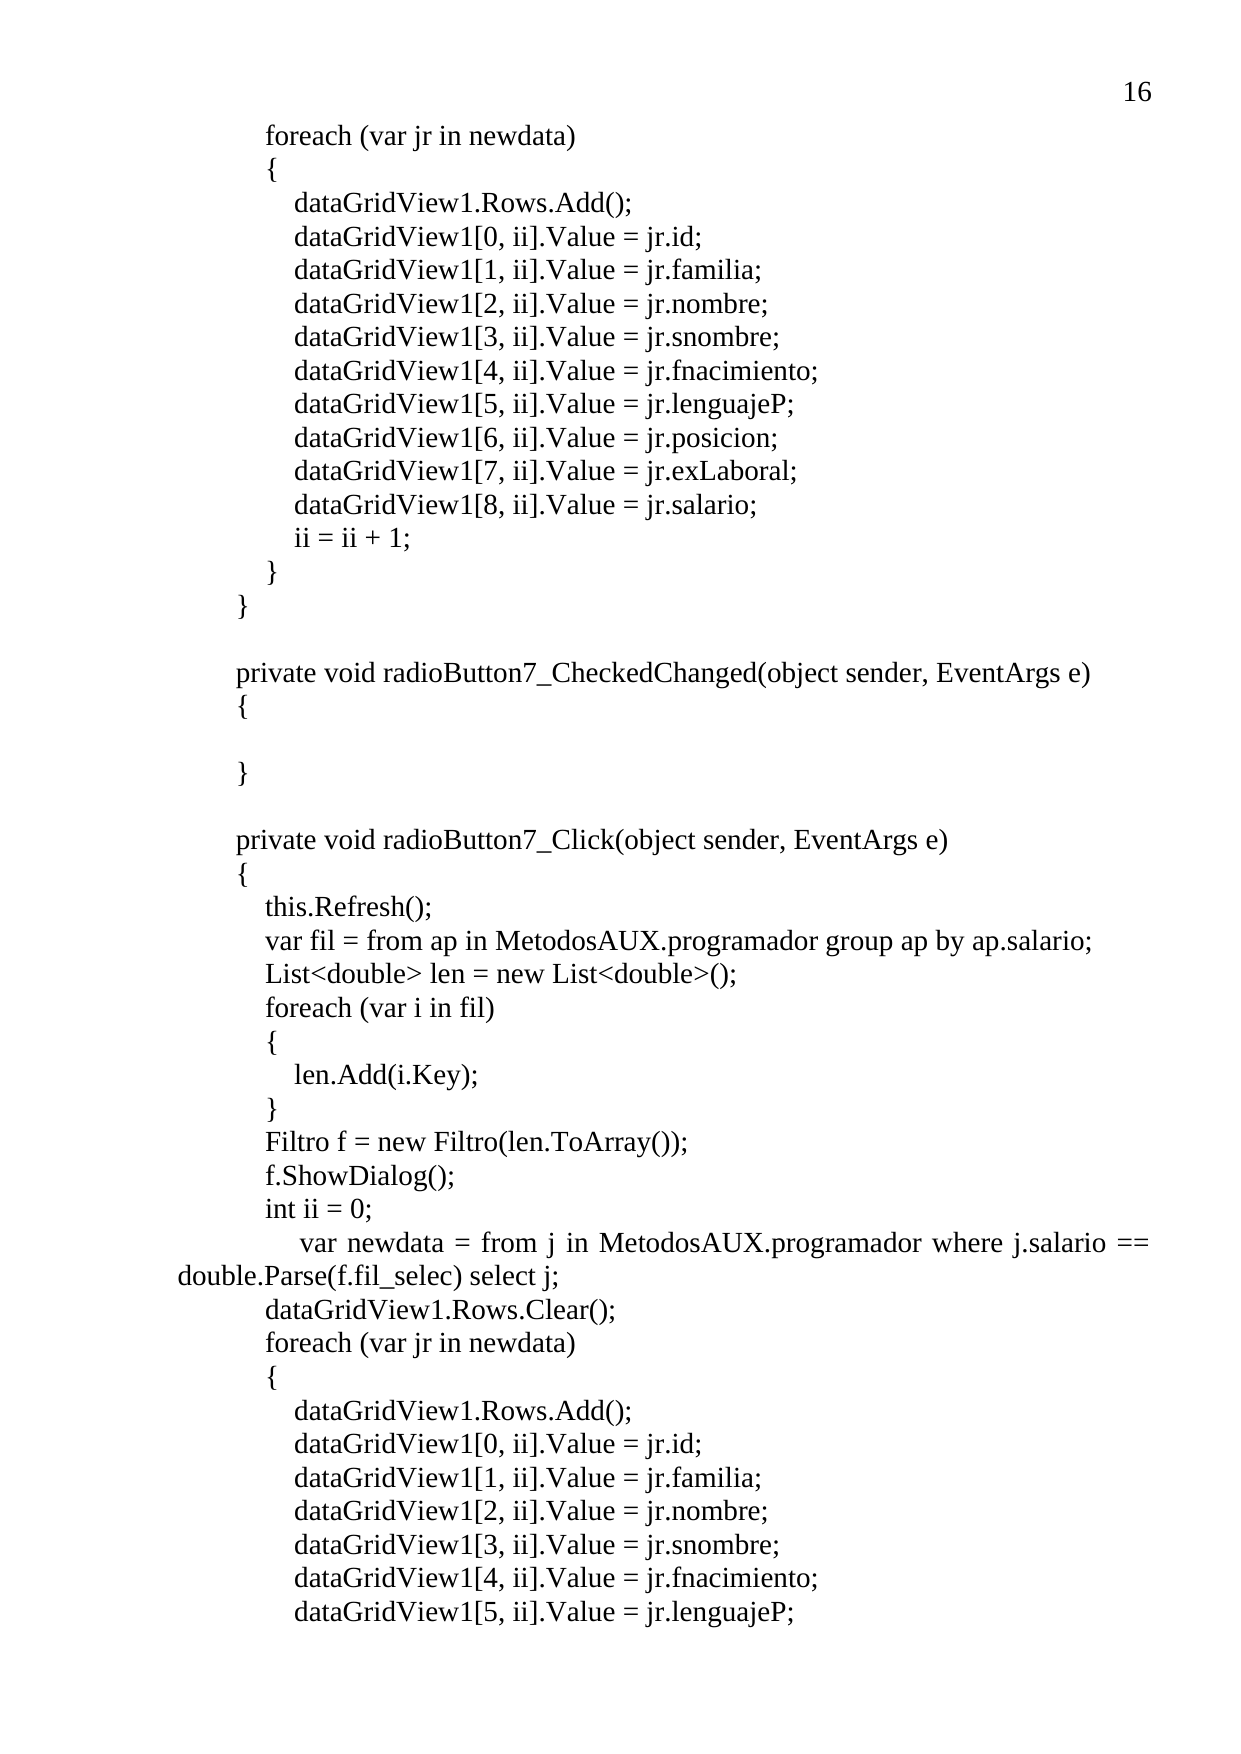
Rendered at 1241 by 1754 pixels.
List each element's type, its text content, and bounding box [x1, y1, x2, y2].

text dataGridView1.Rows.Clear(); [177, 1292, 1152, 1326]
text dataGridView1[1, ii].Value = jr.familia; [177, 252, 1152, 286]
text ii = ii + 1; [177, 521, 1152, 554]
text dataGridView1.Rows.Add(); [177, 1393, 1152, 1426]
text var fil = from ap in MetodosAUX.programador group ap by ap.salario; [177, 923, 1152, 957]
text dataGridView1[2, ii].Value = jr.nombre; [177, 286, 1152, 319]
text dataGridView1[3, ii].Value = jr.snombre; [177, 319, 1152, 353]
text private void radioButton7_CheckedChanged(object sender, EventArgs e) [177, 655, 1152, 688]
text dataGridView1[7, ii].Value = jr.exLaboral; [177, 453, 1152, 487]
text Filtro f = new Filtro(len.ToArray()); [177, 1124, 1152, 1158]
text dataGridView1[4, ii].Value = jr.fnacimiento; [177, 353, 1152, 386]
text foreach (var jr in newdata) [177, 1326, 1152, 1359]
text this.Refresh(); [177, 889, 1152, 923]
text dataGridView1[2, ii].Value = jr.nombre; [177, 1493, 1152, 1527]
text List<double> len = new List<double>(); [177, 957, 1152, 990]
text f.ShowDialog(); [177, 1158, 1152, 1191]
text dataGridView1[5, ii].Value = jr.lenguajeP; [177, 386, 1152, 420]
text private void radioButton7_Click(object sender, EventArgs e) [177, 822, 1152, 856]
text { [177, 688, 1152, 722]
text dataGridView1[4, ii].Value = jr.fnacimiento; [177, 1560, 1152, 1594]
text { [177, 1359, 1152, 1393]
text } [177, 755, 1152, 789]
text } [177, 1091, 1152, 1124]
text dataGridView1.Rows.Add(); [177, 185, 1152, 219]
text foreach (var jr in newdata) [177, 118, 1152, 152]
text dataGridView1[0, ii].Value = jr.id; [177, 219, 1152, 252]
text dataGridView1[1, ii].Value = jr.familia; [177, 1460, 1152, 1493]
text dataGridView1[0, ii].Value = jr.id; [177, 1426, 1152, 1460]
text dataGridView1[5, ii].Value = jr.lenguajeP; [177, 1594, 1152, 1627]
text } [177, 588, 1152, 621]
text } [177, 554, 1152, 588]
text dataGridView1[6, ii].Value = jr.posicion; [177, 420, 1152, 453]
text dataGridView1[8, ii].Value = jr.salario; [177, 487, 1152, 521]
text len.Add(i.Key); [177, 1057, 1152, 1091]
text { [177, 152, 1152, 185]
text { [177, 856, 1152, 889]
text int ii = 0; [177, 1191, 1152, 1225]
text foreach (var i in fil) [177, 990, 1152, 1024]
text var newdata = from j in MetodosAUX.programador where j.salario == double.Parse(f.fil_selec) select j; [177, 1225, 1152, 1292]
text dataGridView1[3, ii].Value = jr.snombre; [177, 1527, 1152, 1560]
text { [177, 1024, 1152, 1057]
